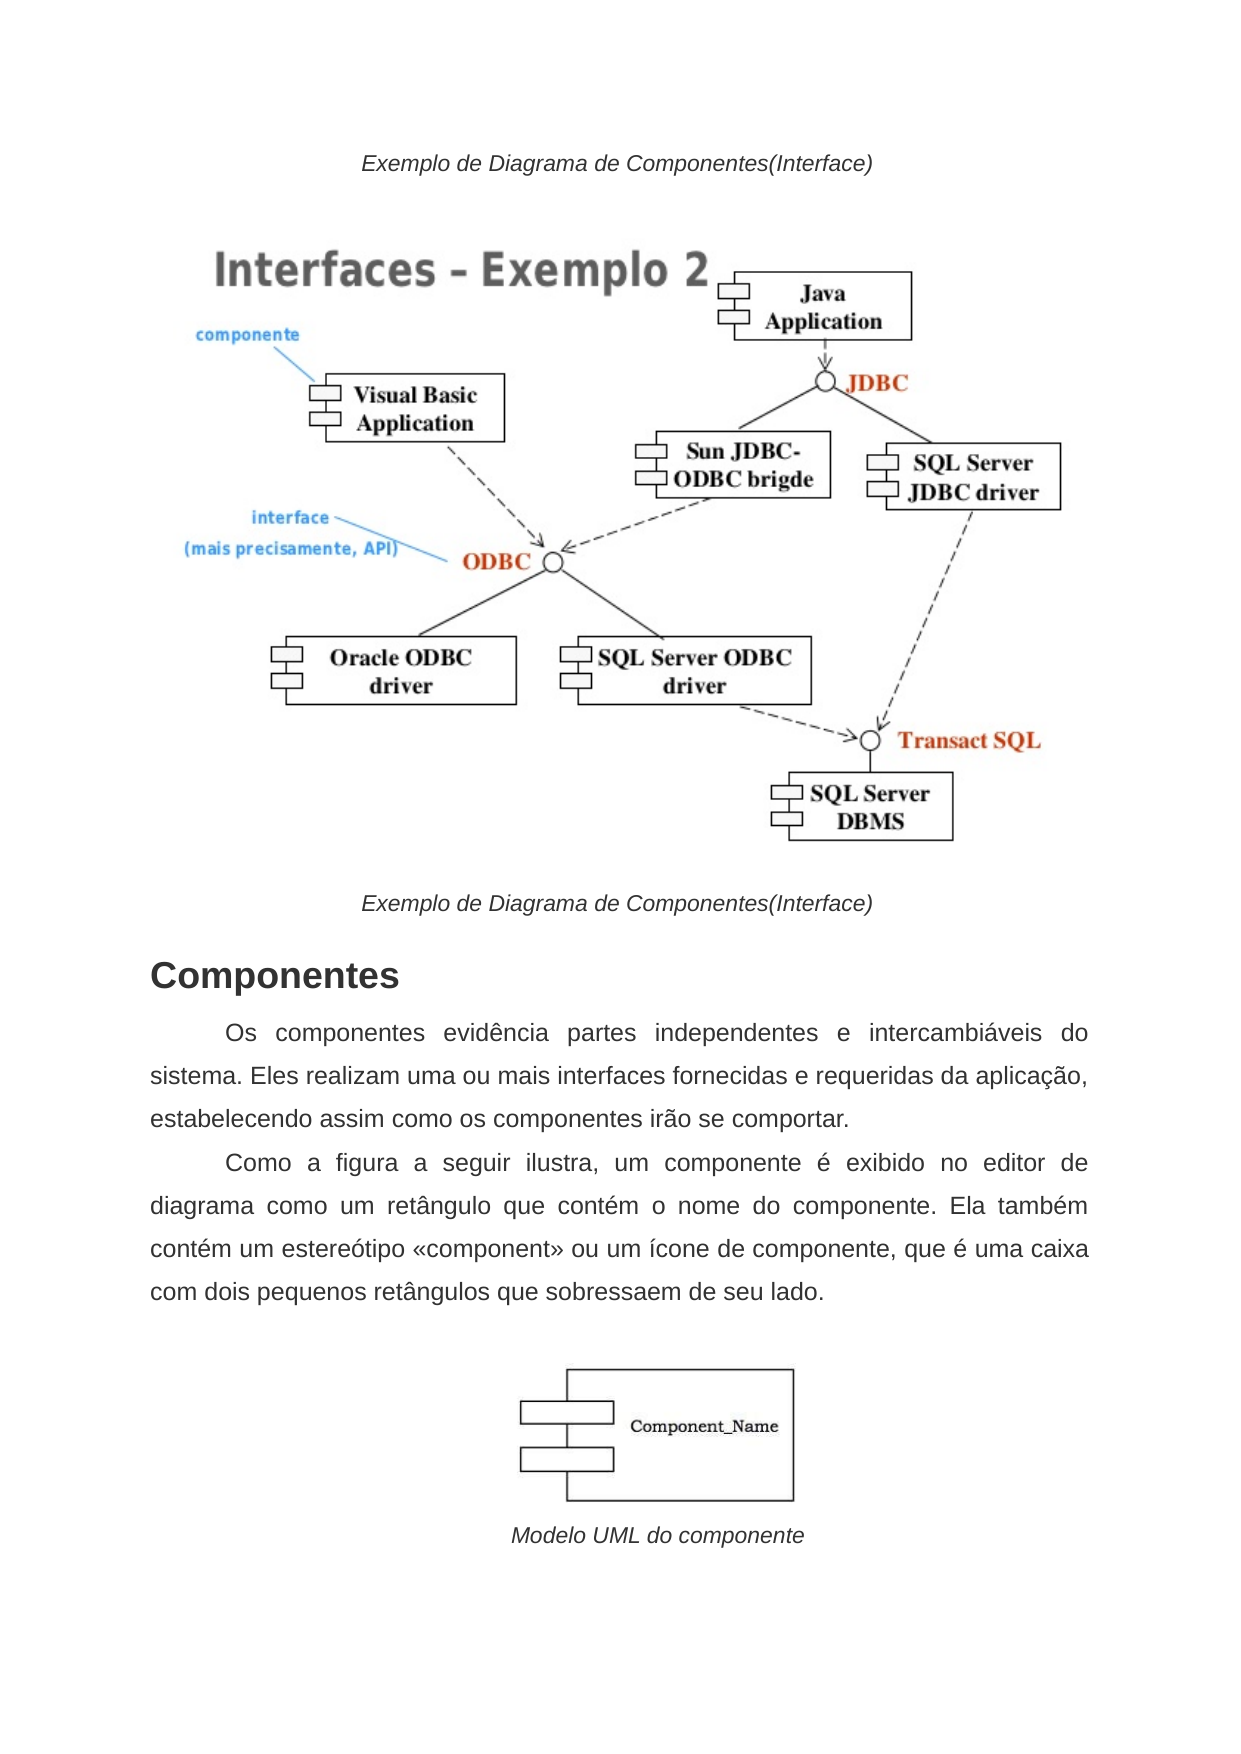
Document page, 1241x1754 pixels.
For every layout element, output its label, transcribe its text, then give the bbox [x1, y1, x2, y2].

text Como a figura a seguir ilustra, um componente é exibido no editor de diagrama como um retângulo que contém o nome do componente. Ela também contém um estereótipo «component» ou um ícone de componente, que é uma caixa com dois pequenos retângulos que sobressaem de seu lado. [150, 1148, 1090, 1306]
picture [150, 180, 1091, 887]
text Os componentes evidência partes independentes e intercambiáveis do sistema. Eles realizam uma ou mais interfaces fornecidas e requeridas da aplicação, estabelecendo assim como os componentes irão se comportar. [150, 1018, 1090, 1133]
text Exemplo de Diagrama de Componentes(Interface) [150, 150, 1090, 176]
picture [516, 1363, 799, 1509]
text Exemplo de Diagrama de Componentes(Interface) [150, 890, 1090, 917]
text Componentes [150, 953, 1090, 997]
text Modelo UML do componente [150, 1522, 1090, 1548]
